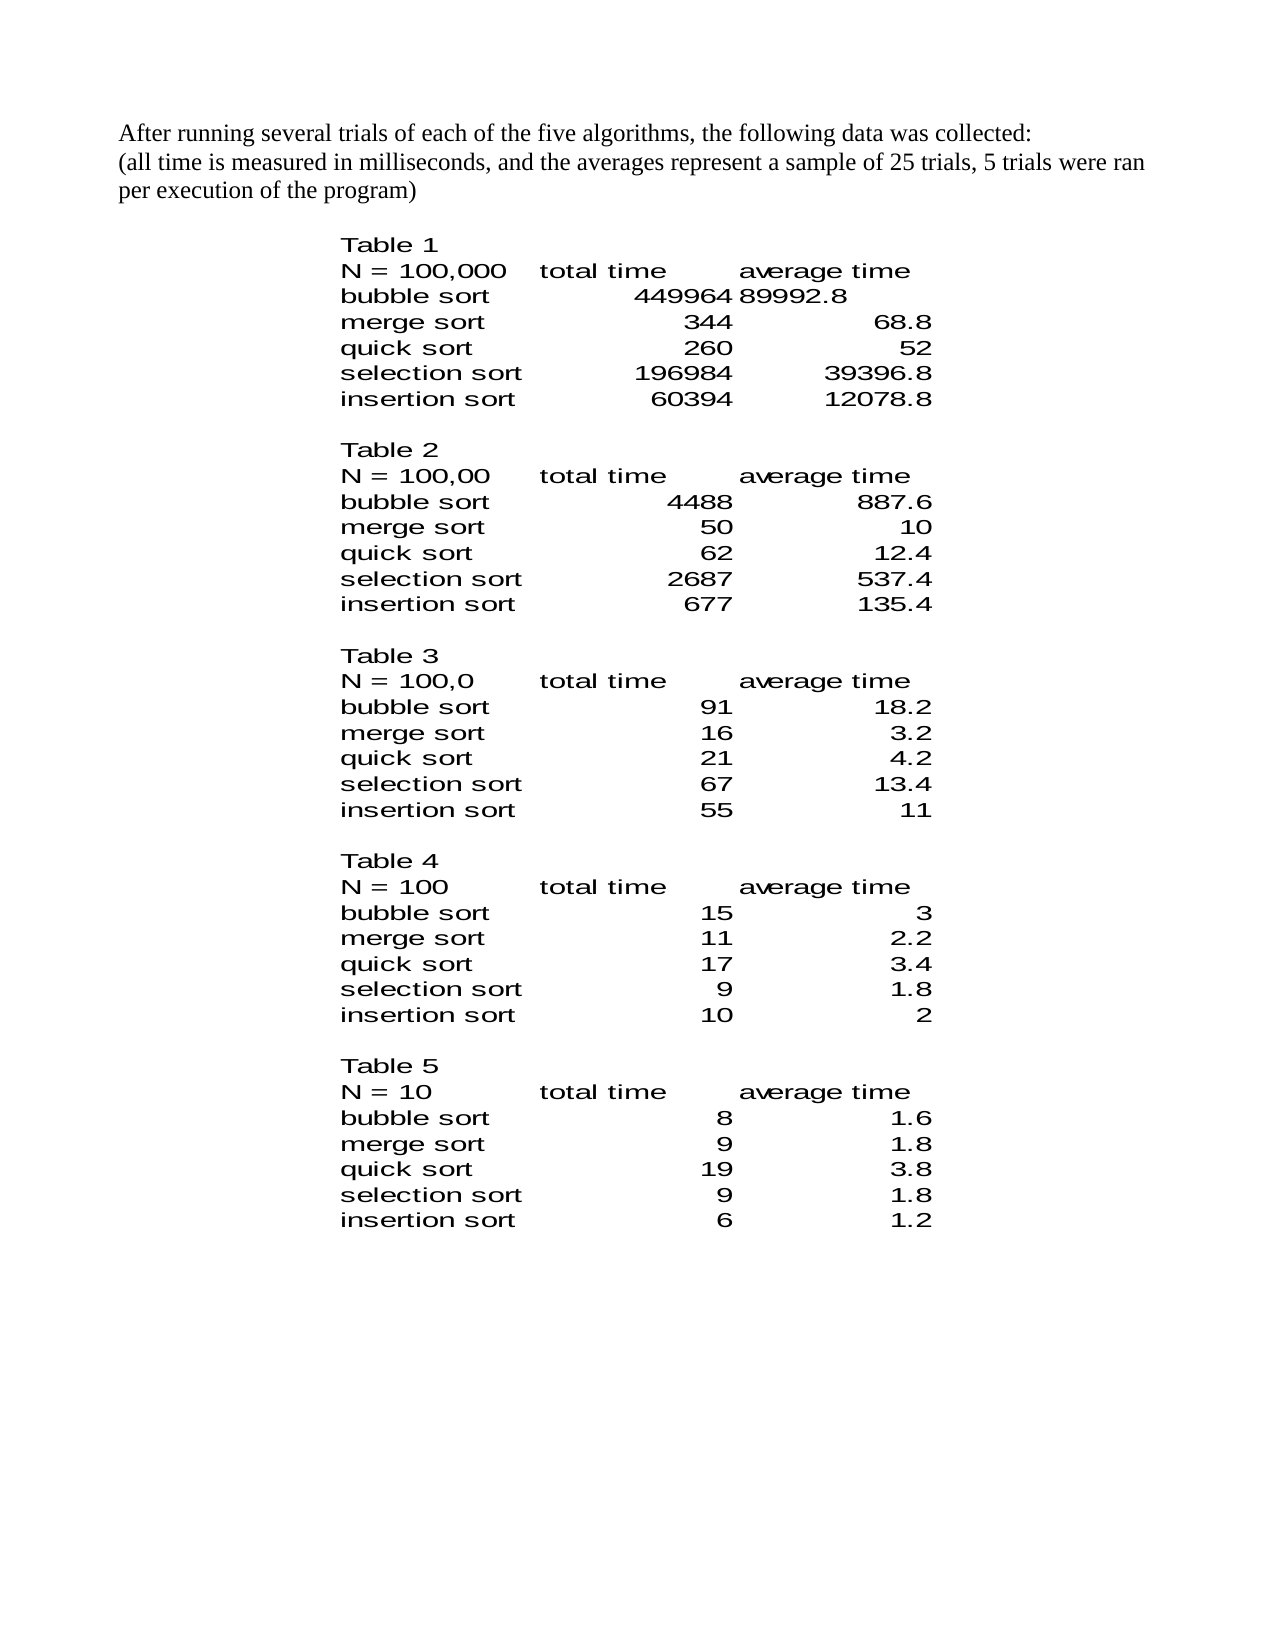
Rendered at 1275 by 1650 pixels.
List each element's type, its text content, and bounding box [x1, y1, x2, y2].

text (all time is measured in milliseconds, and the averages represent a sample of 25 trials, 5 trials were ran per execution of the program) [118, 147, 1157, 204]
text After running several trials of each of the five algorithms, the following data was collected: [118, 118, 1157, 147]
